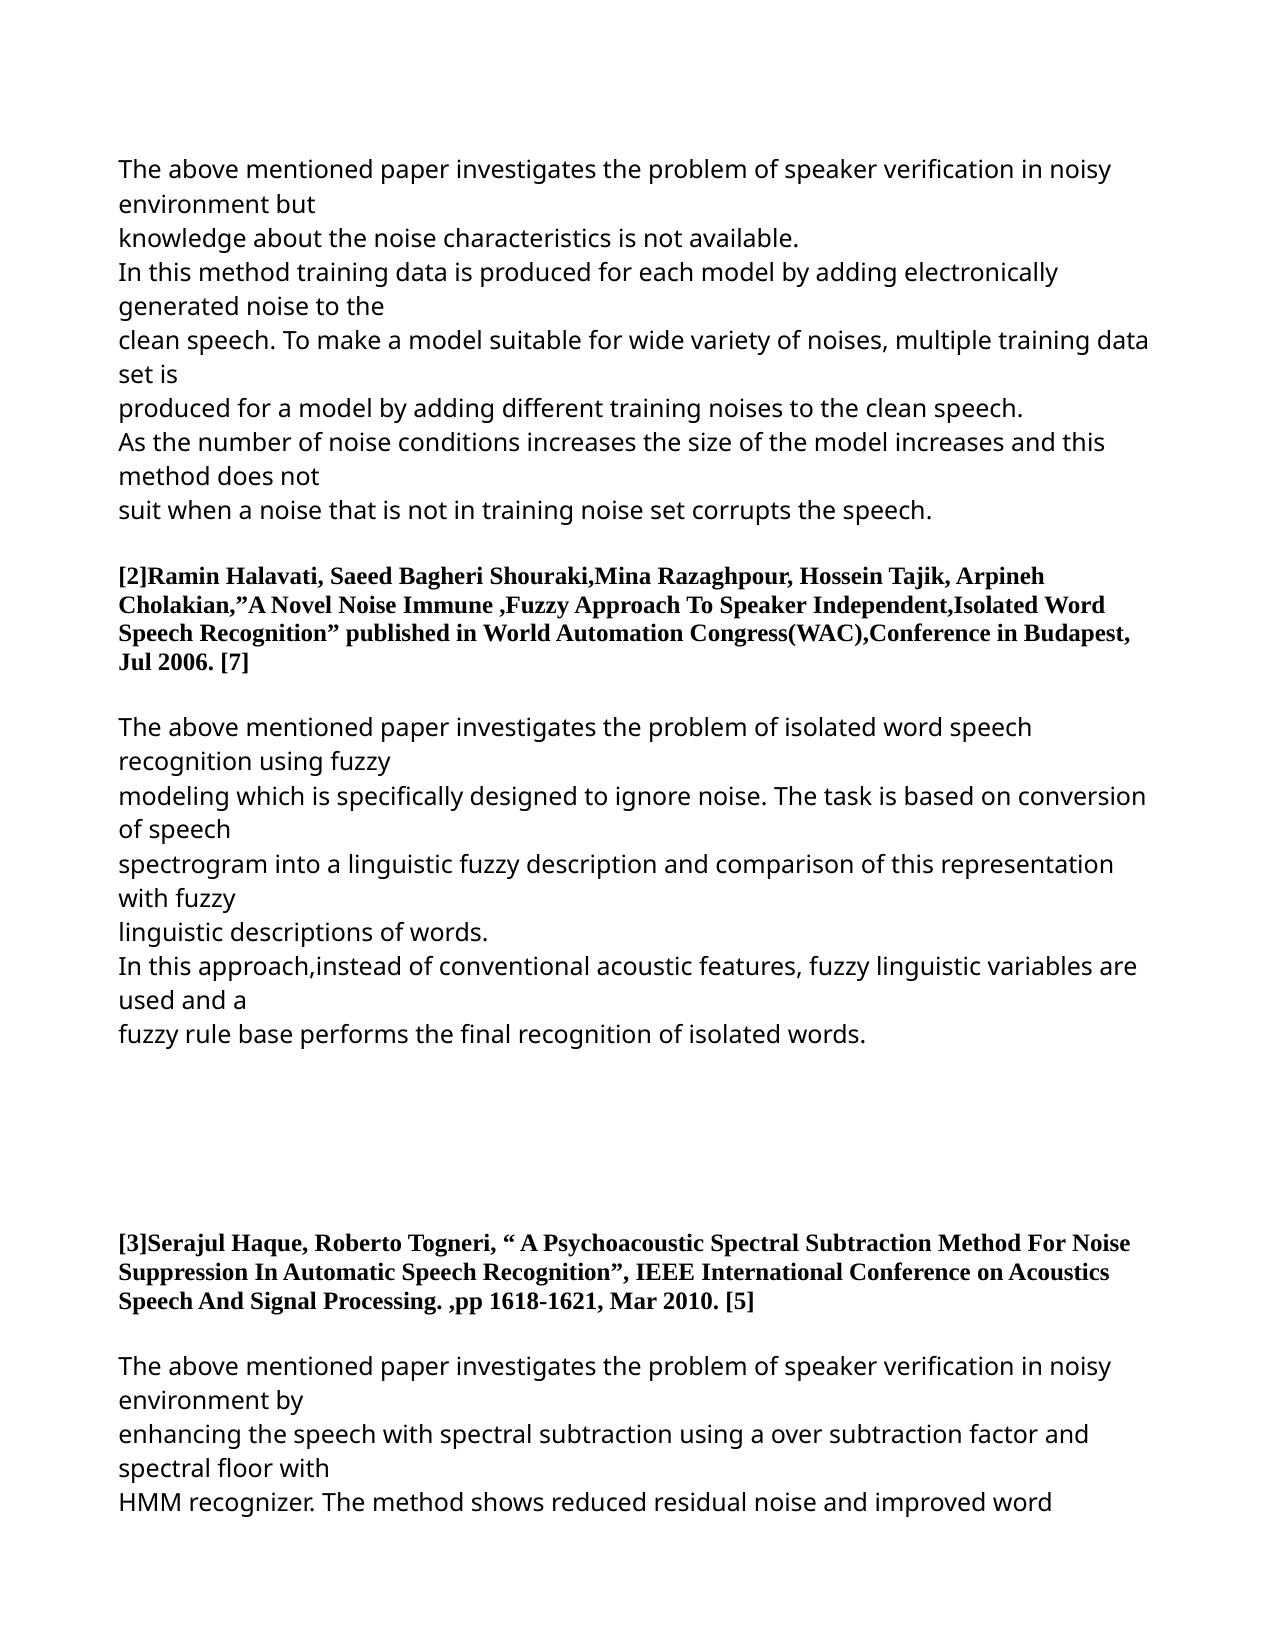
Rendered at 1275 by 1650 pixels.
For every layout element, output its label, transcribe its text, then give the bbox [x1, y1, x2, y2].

text HMM recognizer. The method shows reduced residual noise and improved word [118, 1485, 1157, 1519]
text [2]Ramin Halavati, Saeed Bagheri Shouraki,Mina Razaghpour, Hossein Tajik, Arpineh [118, 561, 1157, 590]
text The above mentioned paper investigates the problem of speaker verification in noisy environment by [118, 1349, 1157, 1417]
text As the number of noise conditions increases the size of the model increases and this method does not [118, 425, 1157, 493]
text Suppression In Automatic Speech Recognition”, IEEE International Conference on Acoustics [118, 1257, 1157, 1286]
text Cholakian,”A Novel Noise Immune ,Fuzzy Approach To Speaker Independent,Isolated Word [118, 590, 1157, 618]
text fuzzy rule base performs the final recognition of isolated words. [118, 1017, 1157, 1051]
text suit when a noise that is not in training noise set corrupts the speech. [118, 493, 1157, 527]
text Speech And Signal Processing. ,pp 1618-1621, Mar 2010. [5] [118, 1286, 1157, 1315]
text produced for a model by adding different training noises to the clean speech. [118, 391, 1157, 425]
text In this method training data is produced for each model by adding electronically generated noise to the [118, 254, 1157, 322]
text knowledge about the noise characteristics is not available. [118, 220, 1157, 254]
text The above mentioned paper investigates the problem of isolated word speech recognition using fuzzy [118, 710, 1157, 778]
text Jul 2006. [7] [118, 647, 1157, 676]
text spectrogram into a linguistic fuzzy description and comparison of this representation with fuzzy [118, 846, 1157, 914]
text enhancing the speech with spectral subtraction using a over subtraction factor and spectral floor with [118, 1417, 1157, 1485]
text Speech Recognition” published in World Automation Congress(WAC),Conference in Budapest, [118, 618, 1157, 647]
text linguistic descriptions of words. [118, 914, 1157, 948]
text modeling which is specifically designed to ignore noise. The task is based on conversion of speech [118, 778, 1157, 846]
text [3]Serajul Haque, Roberto Togneri, “ A Psychoacoustic Spectral Subtraction Method For Noise [118, 1228, 1157, 1257]
text The above mentioned paper investigates the problem of speaker verification in noisy environment but [118, 152, 1157, 220]
text In this approach,instead of conventional acoustic features, fuzzy linguistic variables are used and a [118, 948, 1157, 1017]
text clean speech. To make a model suitable for wide variety of noises, multiple training data set is [118, 322, 1157, 391]
